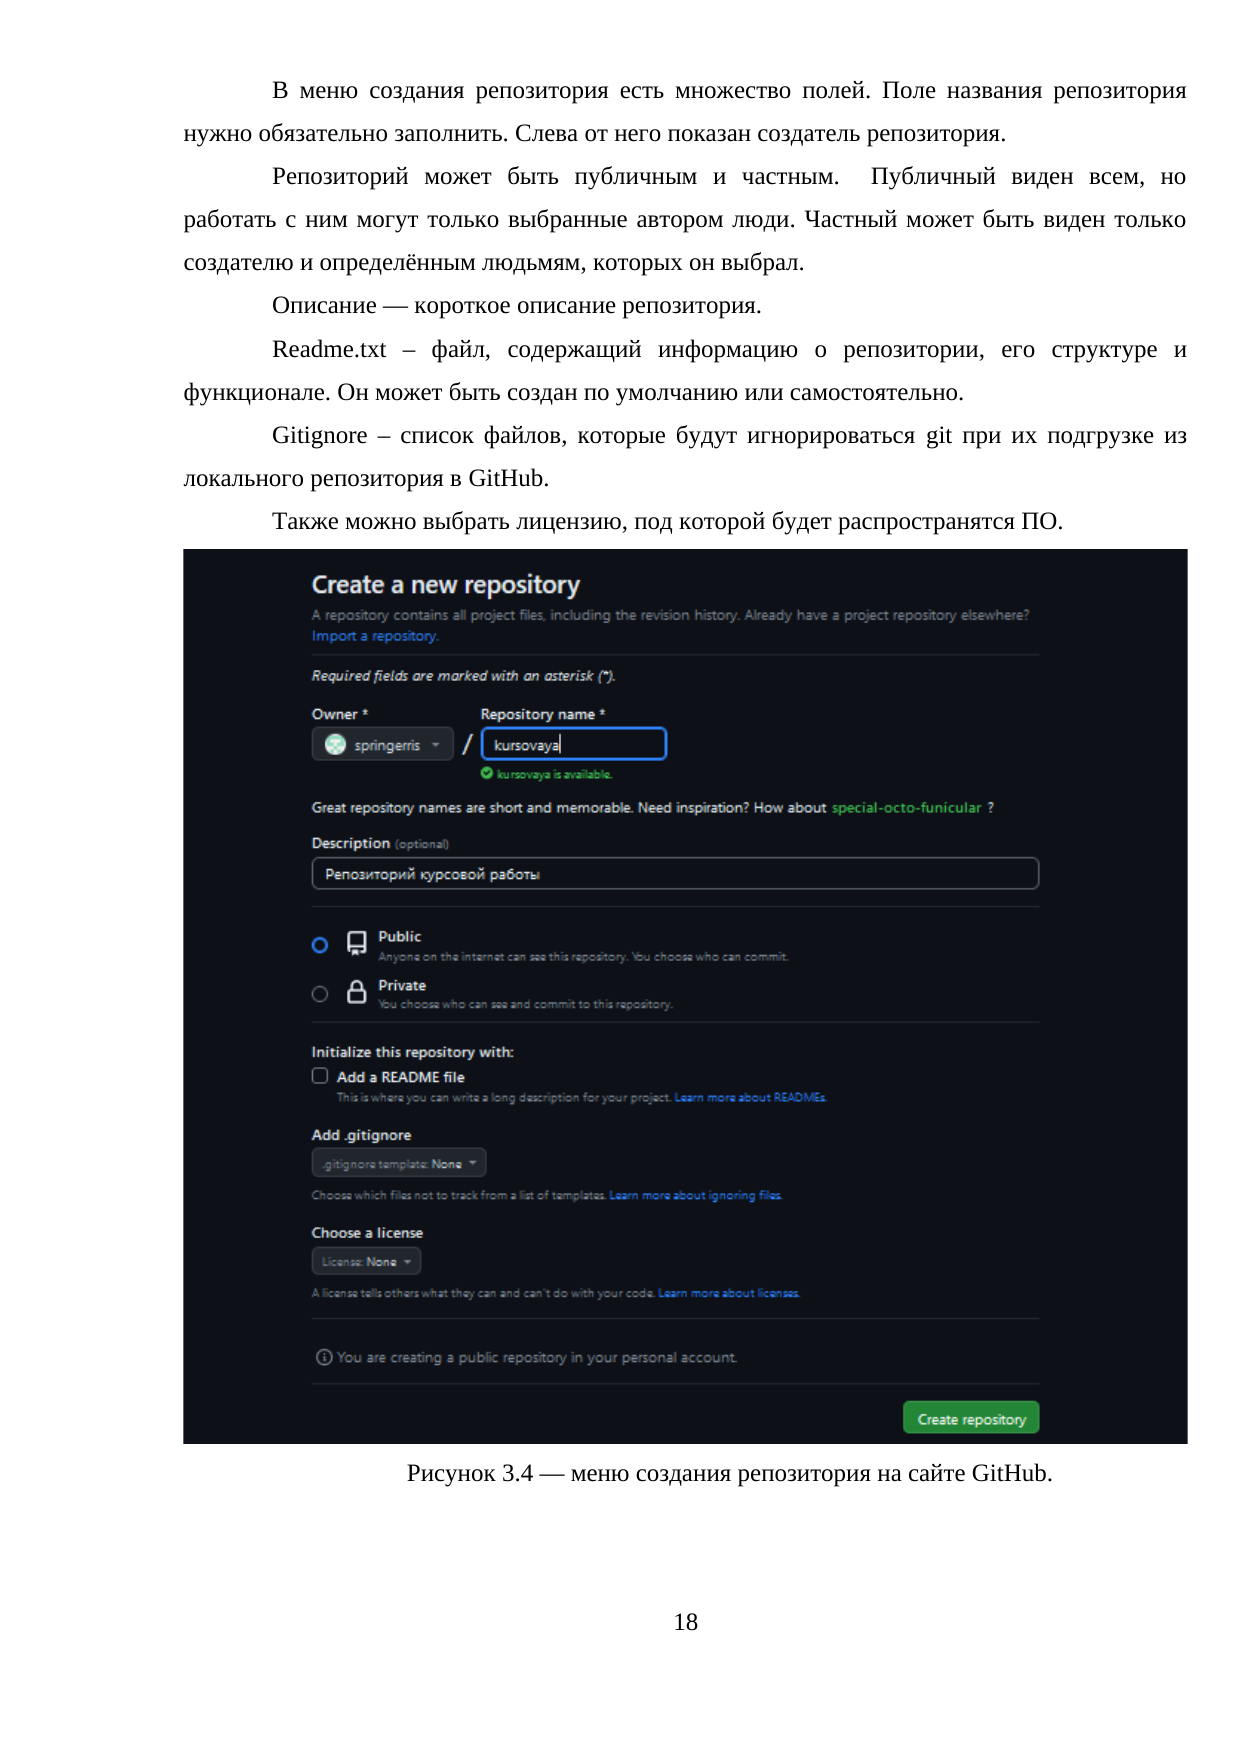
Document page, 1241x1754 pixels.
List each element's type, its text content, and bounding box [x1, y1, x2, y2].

text Readme.txt – файл, содержащий информацию о репозитории, его структуре и функционале. Он может быть создан по умолчанию или самостоятельно. [183, 334, 1188, 406]
text Описание — короткое описание репозитория. [183, 291, 1188, 319]
text Gitignore – список файлов, которые будут игнорироваться git при их подгрузке из локального репозитория в GitHub. [183, 420, 1188, 492]
text Репозиторий может быть публичным и частным. Публичный виден всем, но работать с ним могут только выбранные автором люди. Частный может быть виден только создателю и определённым людьмям, которых он выбрал. [183, 161, 1188, 276]
picture [183, 549, 1188, 1444]
text Также можно выбрать лицензию, под которой будет распространятся ПО. [183, 506, 1188, 535]
text Рисунок 3.4 — меню создания репозитория на сайте GitHub. [183, 1444, 1188, 1487]
text В меню создания репозитория есть множество полей. Поле названия репозитория нужно обязательно заполнить. Слева от него показан создатель репозитория. [183, 75, 1188, 147]
